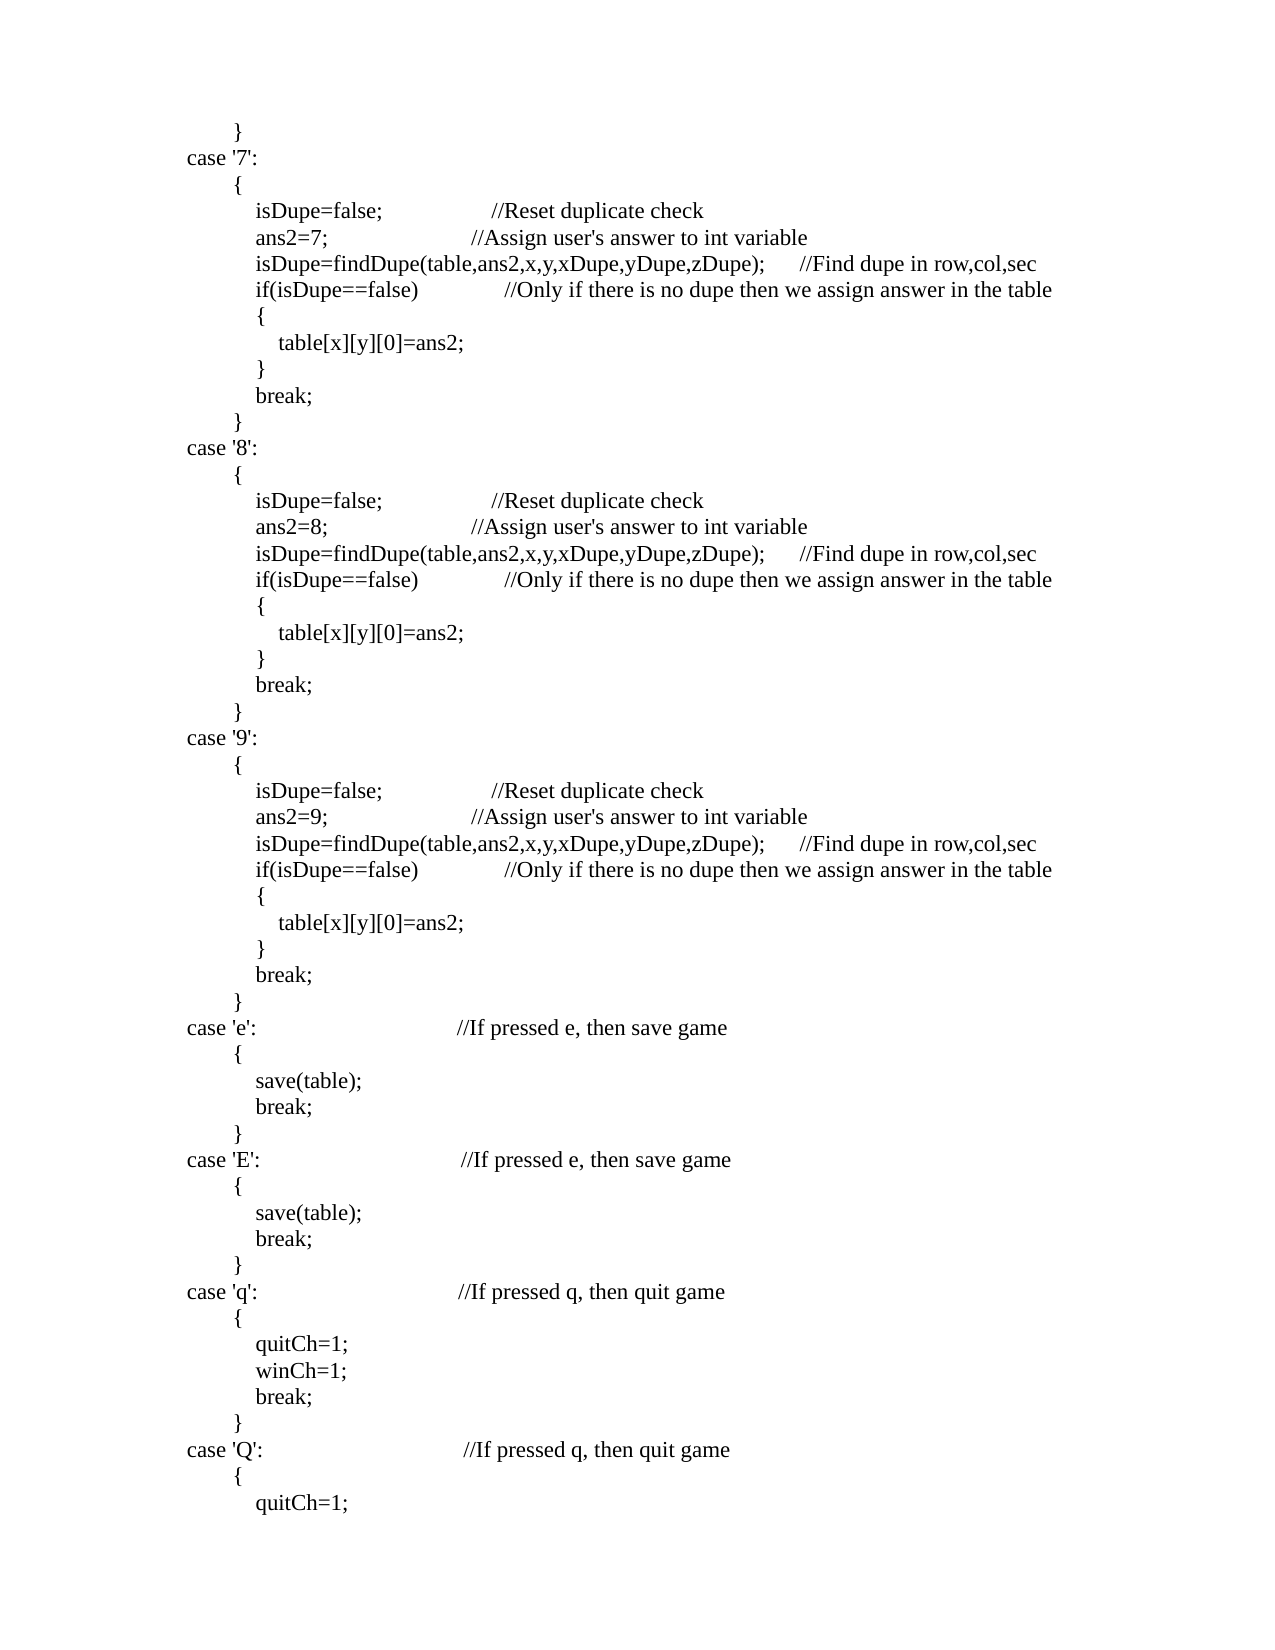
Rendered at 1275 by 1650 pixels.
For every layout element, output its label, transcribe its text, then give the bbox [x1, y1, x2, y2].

text isDupe=findDupe(table,ans2,x,y,xDupe,yDupe,zDupe); //Find dupe in row,col,sec [118, 250, 1157, 276]
text quitCh=1; [118, 1488, 1157, 1515]
text case 'e': //If pressed e, then save game [118, 1014, 1157, 1041]
text { [118, 303, 1157, 329]
text ans2=7; //Assign user's answer to int variable [118, 223, 1157, 250]
text { [118, 751, 1157, 777]
text } [118, 988, 1157, 1014]
text { [118, 1041, 1157, 1067]
text case '8': [118, 434, 1157, 461]
text case 'Q': //If pressed q, then quit game [118, 1436, 1157, 1462]
text } [118, 1119, 1157, 1146]
text { [118, 1462, 1157, 1488]
text } [118, 118, 1157, 144]
text } [118, 1251, 1157, 1278]
text isDupe=false; //Reset duplicate check [118, 197, 1157, 223]
text { [118, 882, 1157, 909]
text save(table); [118, 1199, 1157, 1225]
text case '9': [118, 724, 1157, 751]
text winCh=1; [118, 1357, 1157, 1383]
text ans2=9; //Assign user's answer to int variable [118, 803, 1157, 830]
text break; [118, 672, 1157, 698]
text { [118, 461, 1157, 487]
text case '7': [118, 144, 1157, 171]
text } [118, 355, 1157, 382]
text isDupe=false; //Reset duplicate check [118, 777, 1157, 803]
text break; [118, 961, 1157, 988]
text ans2=8; //Assign user's answer to int variable [118, 513, 1157, 540]
text case 'E': //If pressed e, then save game [118, 1146, 1157, 1172]
text isDupe=findDupe(table,ans2,x,y,xDupe,yDupe,zDupe); //Find dupe in row,col,sec [118, 540, 1157, 566]
text table[x][y][0]=ans2; [118, 619, 1157, 645]
text { [118, 1172, 1157, 1199]
text break; [118, 1225, 1157, 1251]
text case 'q': //If pressed q, then quit game [118, 1278, 1157, 1304]
text { [118, 171, 1157, 197]
text { [118, 1304, 1157, 1330]
text break; [118, 382, 1157, 408]
text } [118, 645, 1157, 672]
text quitCh=1; [118, 1330, 1157, 1357]
text table[x][y][0]=ans2; [118, 909, 1157, 935]
text if(isDupe==false) //Only if there is no dupe then we assign answer in the table [118, 856, 1157, 882]
text break; [118, 1093, 1157, 1119]
text } [118, 935, 1157, 961]
text } [118, 408, 1157, 434]
text break; [118, 1383, 1157, 1409]
text isDupe=false; //Reset duplicate check [118, 487, 1157, 513]
text } [118, 1409, 1157, 1436]
text table[x][y][0]=ans2; [118, 329, 1157, 355]
text if(isDupe==false) //Only if there is no dupe then we assign answer in the table [118, 276, 1157, 303]
text save(table); [118, 1067, 1157, 1093]
text if(isDupe==false) //Only if there is no dupe then we assign answer in the table [118, 566, 1157, 592]
text isDupe=findDupe(table,ans2,x,y,xDupe,yDupe,zDupe); //Find dupe in row,col,sec [118, 830, 1157, 856]
text { [118, 592, 1157, 619]
text } [118, 698, 1157, 724]
